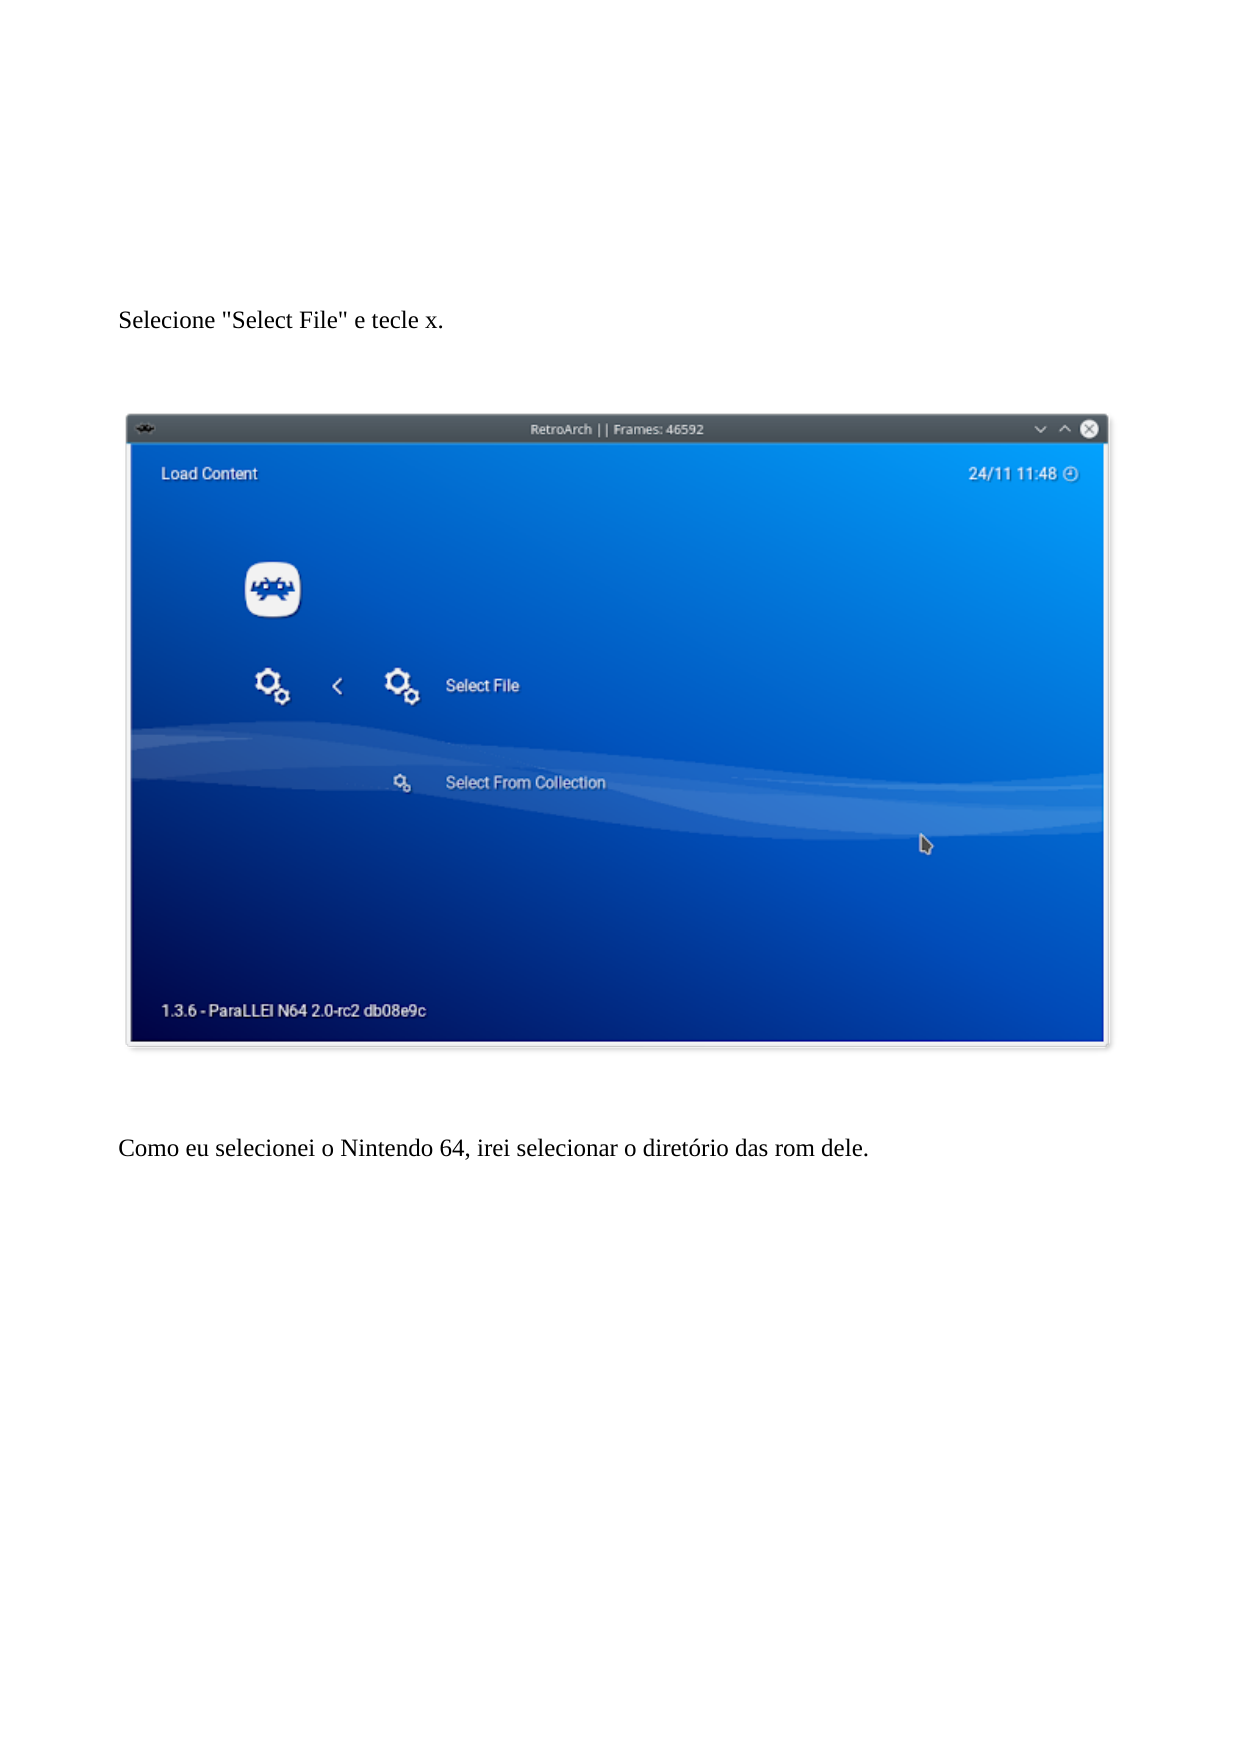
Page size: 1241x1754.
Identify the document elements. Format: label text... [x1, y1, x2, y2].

text Como eu selecionei o Nintendo 64, irei selecionar o diretório das rom dele. [118, 1133, 1122, 1162]
text Selecione "Select File" e tecle x. [118, 305, 1122, 334]
picture [120, 408, 1121, 1059]
